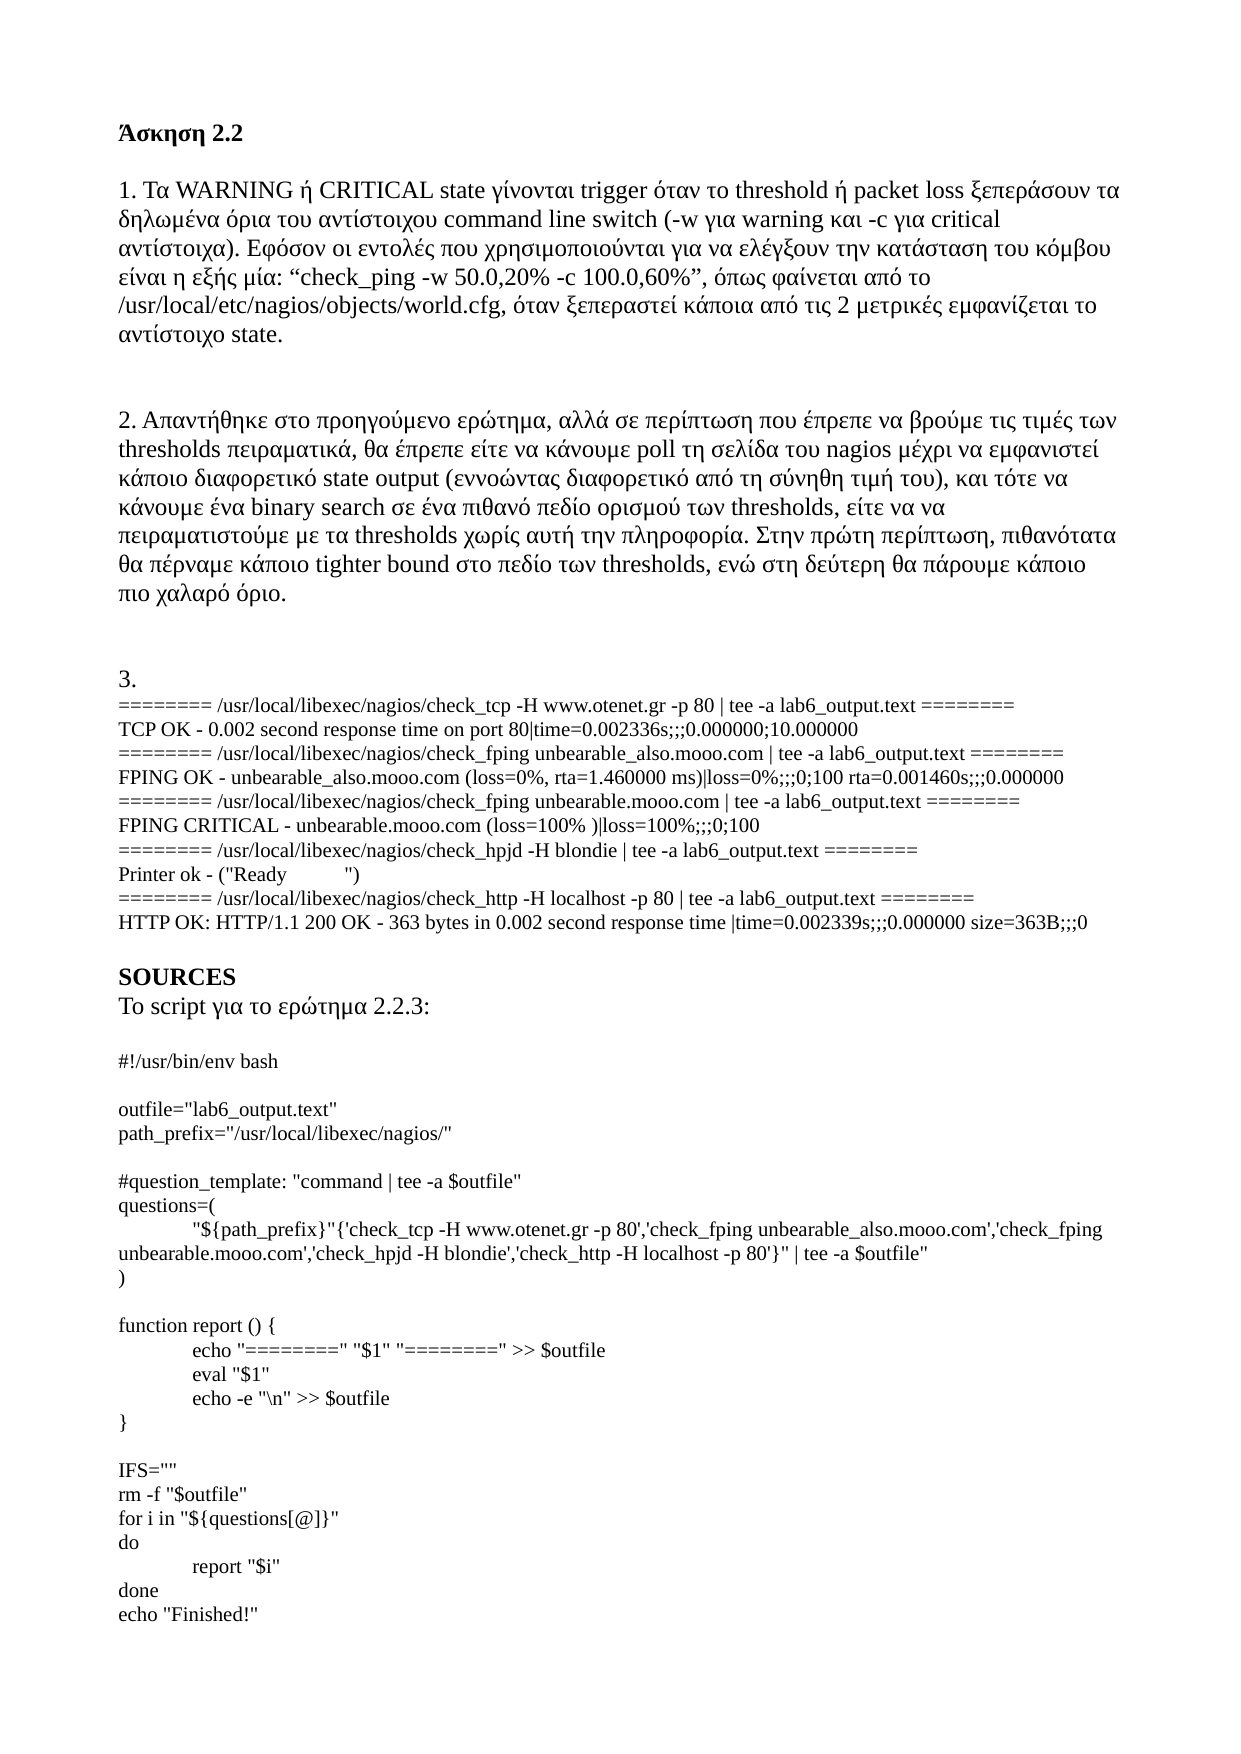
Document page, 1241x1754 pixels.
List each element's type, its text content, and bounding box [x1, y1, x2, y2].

text echo -e "\n" >> $outfile [118, 1386, 1122, 1410]
text 3. [118, 664, 1122, 693]
text FPING OK - unbearable_also.mooo.com (loss=0%, rta=1.460000 ms)|loss=0%;;;0;100 rta=0.001460s;;;0.000000 [118, 765, 1122, 789]
text 2. Απαντήθηκε στο προηγούμενο ερώτημα, αλλά σε περίπτωση που έπρεπε να βρούμε τις τιμές των thresholds πειραματικά, θα έπρεπε είτε να κάνουμε poll τη σελίδα του nagios μέχρι να εμφανιστεί κάποιο διαφορετικό state output (εννοώντας διαφορετικό από τη σύνηθη τιμή του), και τότε να κάνουμε ένα binary search σε ένα πιθανό πεδίο ορισμού των thresholds, είτε να να πειραματιστούμε με τα thresholds χωρίς αυτή την πληροφορία. Στην πρώτη περίπτωση, πιθανότατα θα πέρναμε κάποιο tighter bound στο πεδίο των thresholds, ενώ στη δεύτερη θα πάρουμε κάποιο πιο χαλαρό όριο. [118, 406, 1122, 607]
text ======== /usr/local/libexec/nagios/check_fping unbearable_also.mooo.com | tee -a lab6_output.text ======== [118, 741, 1122, 765]
text ======== /usr/local/libexec/nagios/check_fping unbearable.mooo.com | tee -a lab6_output.text ======== [118, 789, 1122, 813]
text } [118, 1410, 1122, 1434]
text ======== /usr/local/libexec/nagios/check_tcp -H www.otenet.gr -p 80 | tee -a lab6_output.text ======== [118, 693, 1122, 717]
text do [118, 1530, 1122, 1554]
text #question_template: "command | tee -a $outfile" [118, 1169, 1122, 1193]
text FPING CRITICAL - unbearable.mooo.com (loss=100% )|loss=100%;;;0;100 [118, 813, 1122, 837]
text #!/usr/bin/env bash [118, 1049, 1122, 1073]
text "${path_prefix}"{'check_tcp -H www.otenet.gr -p 80','check_fping unbearable_also.mooo.com','check_fping unbearable.mooo.com','check_hpjd -H blondie','check_http -H localhost -p 80'}" | tee -a $outfile" [118, 1217, 1122, 1265]
text ======== /usr/local/libexec/nagios/check_http -H localhost -p 80 | tee -a lab6_output.text ======== [118, 886, 1122, 910]
text report "$i" [118, 1554, 1122, 1578]
text done [118, 1578, 1122, 1602]
text ) [118, 1265, 1122, 1289]
text rm -f "$outfile" [118, 1482, 1122, 1506]
text questions=( [118, 1193, 1122, 1217]
text TCP OK - 0.002 second response time on port 80|time=0.002336s;;;0.000000;10.000000 [118, 717, 1122, 741]
text path_prefix="/usr/local/libexec/nagios/" [118, 1121, 1122, 1145]
text for i in "${questions[@]}" [118, 1506, 1122, 1530]
text outfile="lab6_output.text" [118, 1097, 1122, 1121]
text IFS="" [118, 1458, 1122, 1482]
text SOURCES [118, 962, 1122, 991]
text HTTP OK: HTTP/1.1 200 OK - 363 bytes in 0.002 second response time |time=0.002339s;;;0.000000 size=363B;;;0 [118, 910, 1122, 934]
text echo "Finished!" [118, 1602, 1122, 1626]
text 1. Τα WARNING ή CRITICAL state γίνονται trigger όταν το threshold ή packet loss ξεπεράσουν τα δηλωμένα όρια του αντίστοιχου command line switch (-w για warning και -c για critical αντίστοιχα). Εφόσον οι εντολές που χρησιμοποιούνται για να ελέγξουν την κατάσταση του κόμβου είναι η εξής μία: “check_ping -w 50.0,20% -c 100.0,60%”, όπως φαίνεται από το /usr/local/etc/nagios/objects/world.cfg, όταν ξεπεραστεί κάποια από τις 2 μετρικές εμφανίζεται το αντίστοιχο state. [118, 176, 1122, 348]
text function report () { [118, 1313, 1122, 1337]
text Printer ok - ("Ready ") [118, 862, 1122, 886]
text eval "$1" [118, 1362, 1122, 1386]
text Το script για το ερώτημα 2.2.3: [118, 991, 1122, 1020]
text ======== /usr/local/libexec/nagios/check_hpjd -H blondie | tee -a lab6_output.text ======== [118, 837, 1122, 862]
text Άσκηση 2.2 [118, 118, 1122, 147]
text echo "========" "$1" "========" >> $outfile [118, 1337, 1122, 1362]
